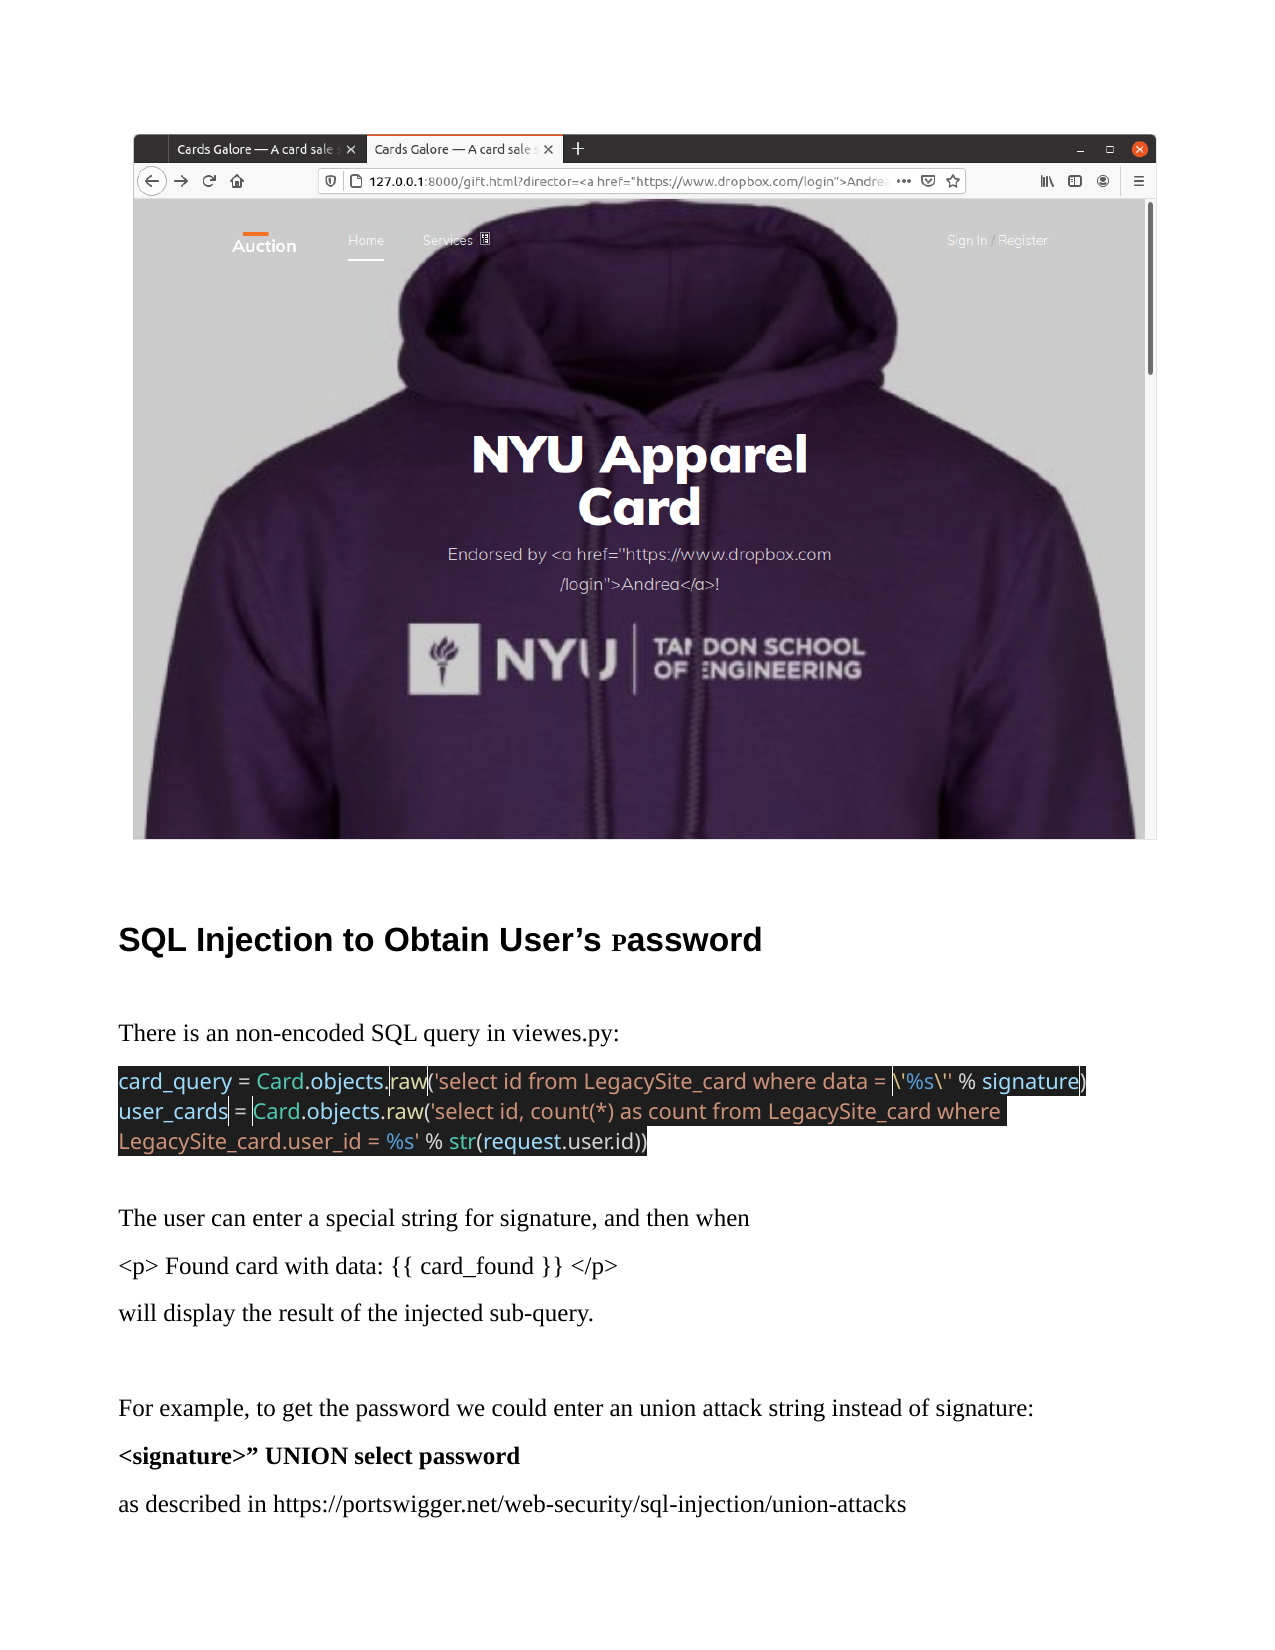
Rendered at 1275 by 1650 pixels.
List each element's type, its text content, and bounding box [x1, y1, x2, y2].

text as described in https://portswigger.net/web-security/sql-injection/union-attacks [118, 1489, 1157, 1517]
text will display the result of the injected sub-query. [118, 1298, 1157, 1327]
text The user can enter a special string for signature, and then when [118, 1203, 1157, 1232]
text user_cards = Card.objects.raw('select id, count(*) as count from LegacySite_card where LegacySite_card.user_id = %s' % str(request.user.id)) [118, 1096, 1157, 1156]
picture [125, 127, 1164, 847]
subtitle SQL Injection to Obtain User’s Password [118, 920, 1157, 958]
text <p> Found card with data: {{ card_found }} </p> [118, 1251, 1157, 1279]
text <signature>” UNION select password [118, 1441, 1157, 1470]
text card_query = Card.objects.raw('select id from LegacySite_card where data = \'%s\'' % signature) [118, 1066, 1157, 1096]
text There is an non-encoded SQL query in viewes.py: [118, 1018, 1157, 1047]
text For example, to get the password we could enter an union attack string instead of signature: [118, 1393, 1157, 1422]
